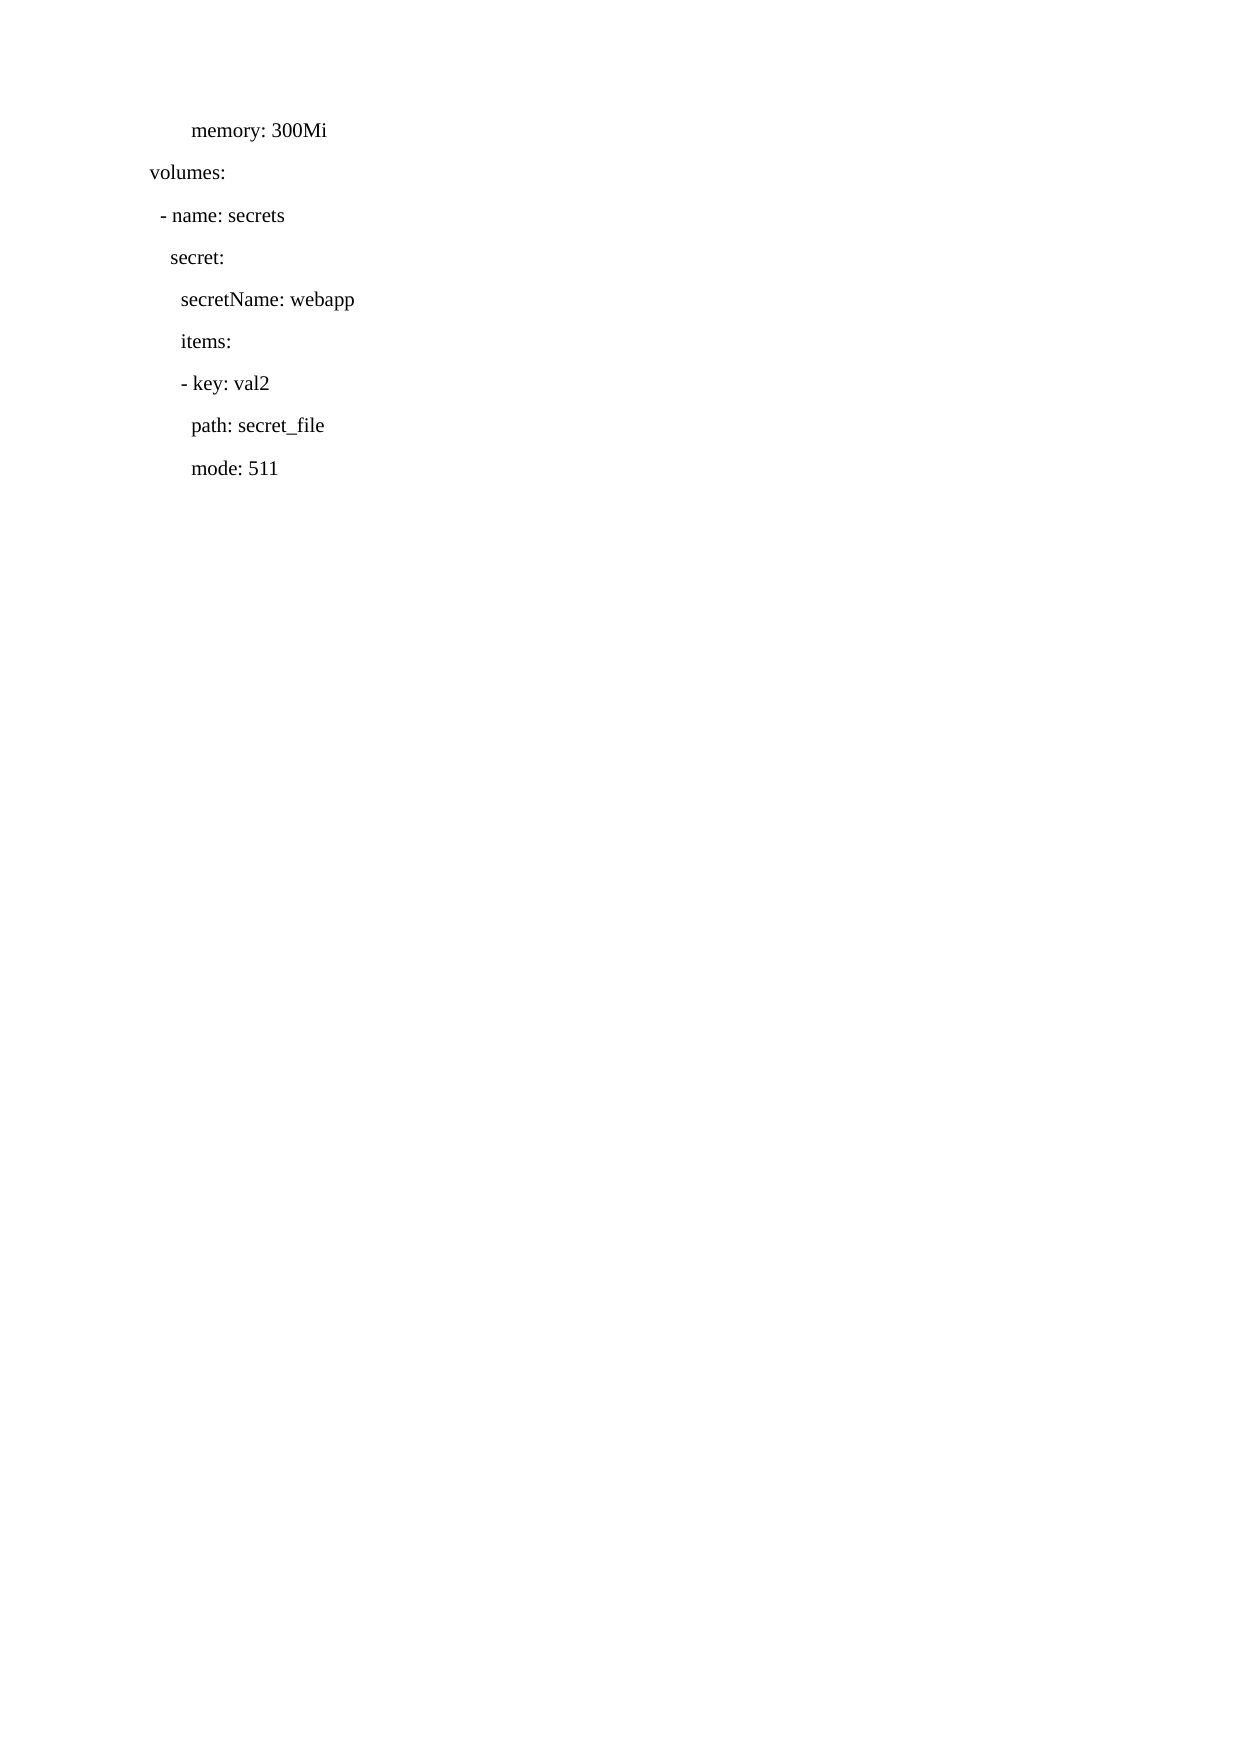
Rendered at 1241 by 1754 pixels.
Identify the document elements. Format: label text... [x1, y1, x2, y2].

text items: [118, 329, 1122, 353]
text mode: 511 [118, 456, 1122, 480]
text memory: 300Mi [118, 118, 1122, 142]
text - key: val2 [118, 371, 1122, 395]
text secretName: webapp [118, 287, 1122, 311]
text - name: secrets [118, 202, 1122, 227]
text secret: [118, 245, 1122, 269]
text volumes: [118, 160, 1122, 184]
text path: secret_file [118, 413, 1122, 437]
